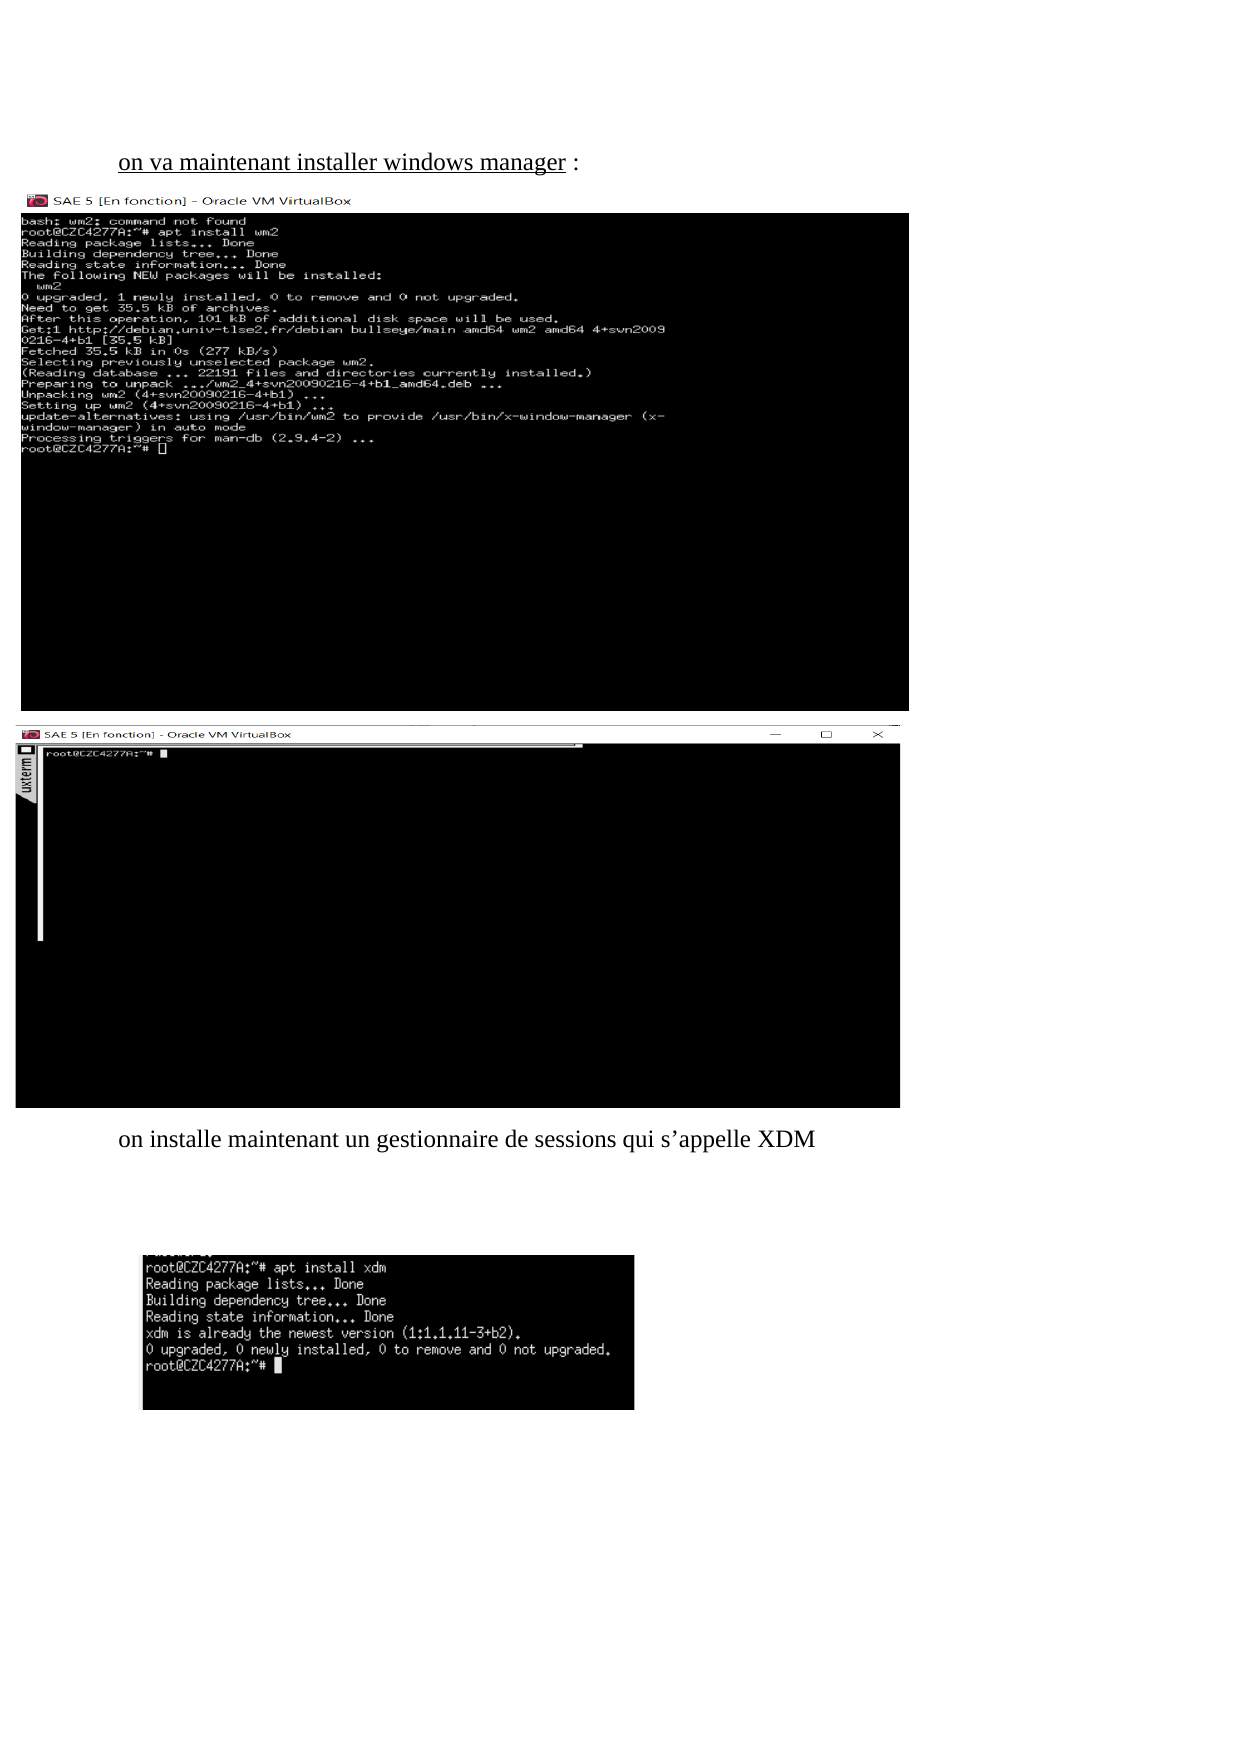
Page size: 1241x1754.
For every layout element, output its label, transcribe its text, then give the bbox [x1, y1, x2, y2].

picture [15, 725, 901, 1108]
picture [138, 1255, 635, 1410]
picture [21, 189, 909, 711]
text on va maintenant installer windows manager : [118, 147, 1122, 176]
text on installe maintenant un gestionnaire de sessions qui s’appelle XDM [118, 1124, 1122, 1153]
